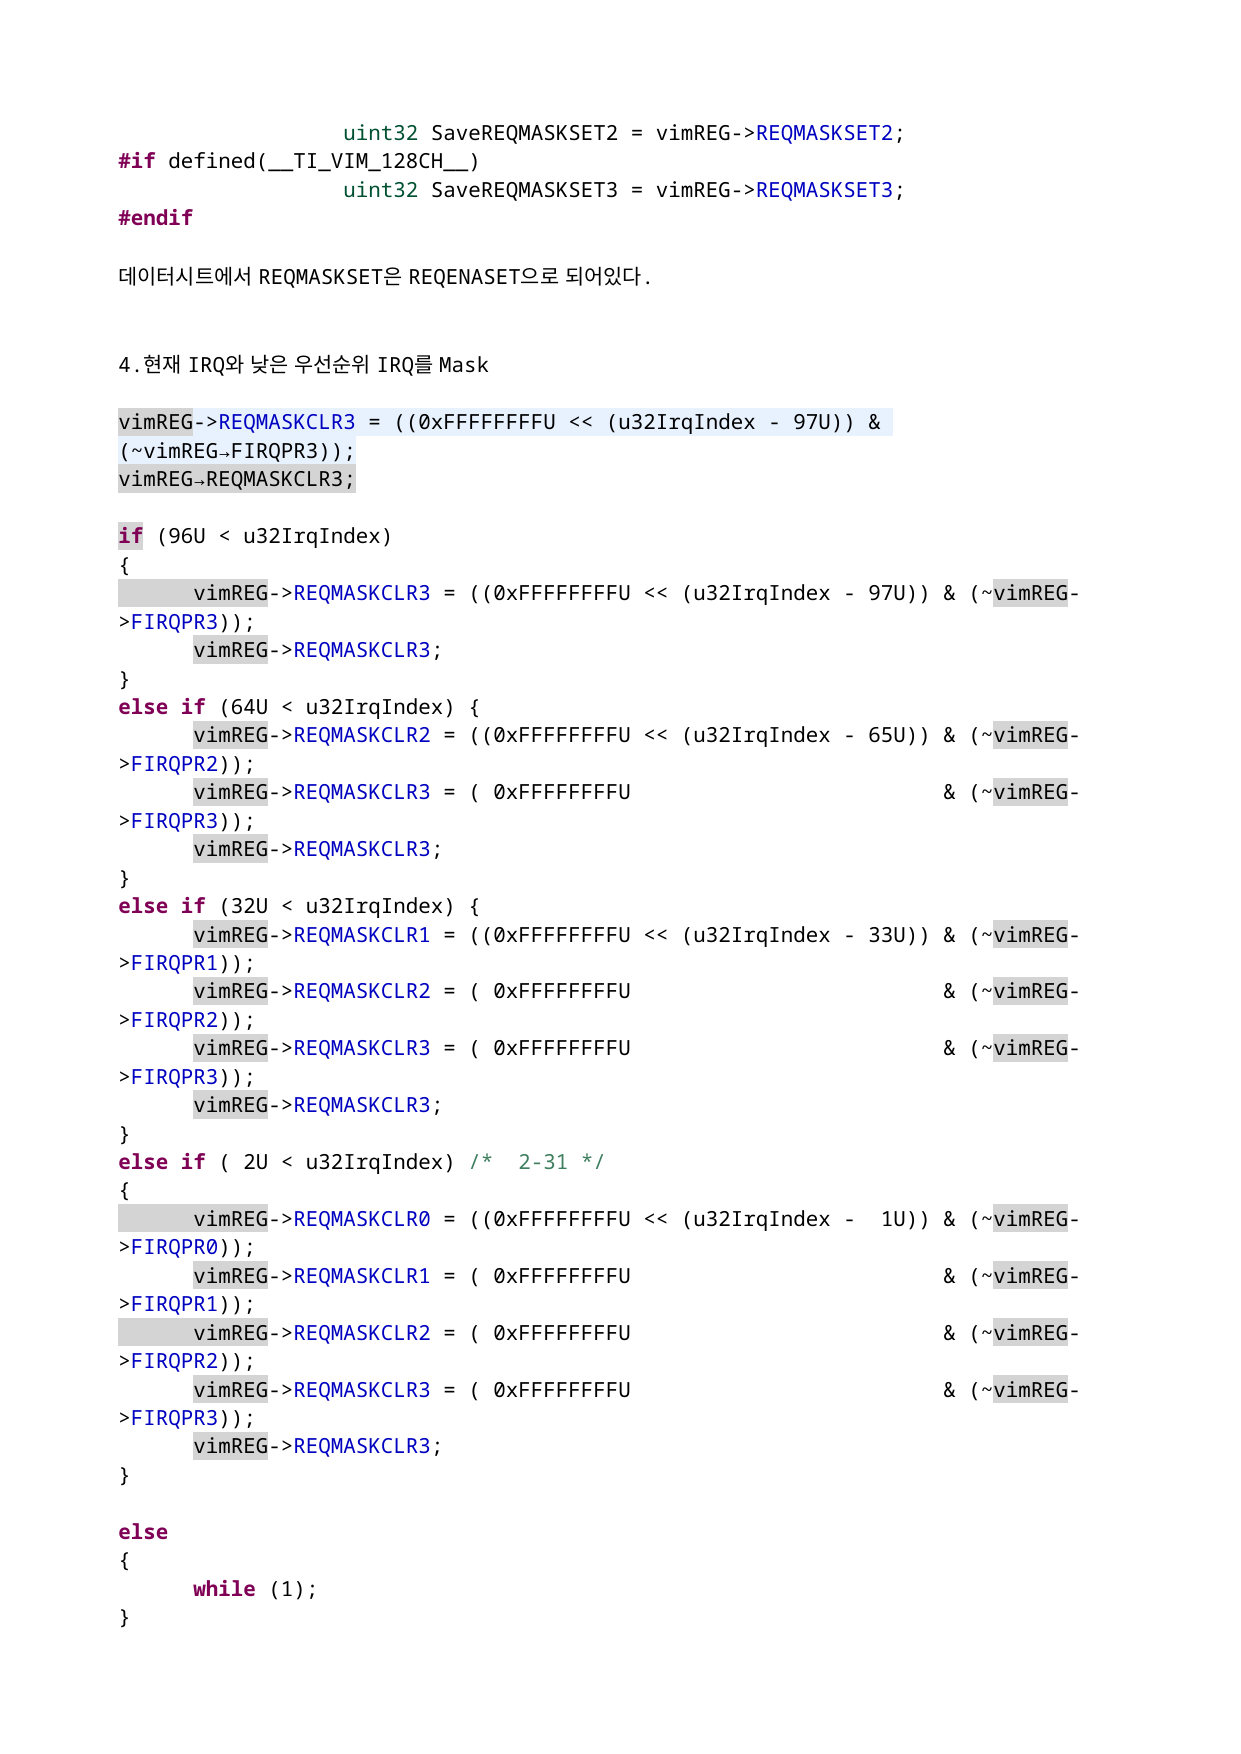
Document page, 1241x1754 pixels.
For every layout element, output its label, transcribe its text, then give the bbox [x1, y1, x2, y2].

text { [118, 550, 1122, 578]
text else if (64U < u32IrqIndex) { [118, 692, 1122, 721]
text } [118, 664, 1122, 692]
text else if (32U < u32IrqIndex) { [118, 891, 1122, 920]
text vimREG->REQMASKCLR3 = ( 0xFFFFFFFFU & (~vimREG->FIRQPR3)); [118, 777, 1122, 834]
text } [118, 863, 1122, 891]
text vimREG->REQMASKCLR1 = ((0xFFFFFFFFU << (u32IrqIndex - 33U)) & (~vimREG->FIRQPR1)); [118, 920, 1122, 977]
text vimREG->REQMASKCLR3; [118, 834, 1122, 863]
text vimREG->REQMASKCLR3; [118, 1432, 1122, 1460]
text vimREG->REQMASKCLR3 = ((0xFFFFFFFFU << (u32IrqIndex - 97U)) & (~vimREG->FIRQPR3)); [118, 578, 1122, 635]
text vimREG->REQMASKCLR3 = ((0xFFFFFFFFU << (u32IrqIndex - 97U)) & (~vimREG→FIRQPR3)); [118, 407, 1122, 464]
text vimREG->REQMASKCLR2 = ( 0xFFFFFFFFU & (~vimREG->FIRQPR2)); [118, 977, 1122, 1033]
text } [118, 1602, 1122, 1631]
text vimREG->REQMASKCLR1 = ( 0xFFFFFFFFU & (~vimREG->FIRQPR1)); [118, 1261, 1122, 1318]
text else [118, 1517, 1122, 1546]
text 4.현재 IRQ와 낮은 우선순위 IRQ를 Mask [118, 348, 1122, 379]
text } [118, 1460, 1122, 1488]
text { [118, 1176, 1122, 1204]
text vimREG->REQMASKCLR3 = ( 0xFFFFFFFFU & (~vimREG->FIRQPR3)); [118, 1375, 1122, 1432]
text } [118, 1119, 1122, 1147]
text vimREG->REQMASKCLR2 = ((0xFFFFFFFFU << (u32IrqIndex - 65U)) & (~vimREG->FIRQPR2)); [118, 721, 1122, 777]
text vimREG->REQMASKCLR0 = ((0xFFFFFFFFU << (u32IrqIndex - 1U)) & (~vimREG->FIRQPR0)); [118, 1204, 1122, 1261]
text vimREG->REQMASKCLR3; [118, 1090, 1122, 1119]
text vimREG->REQMASKCLR2 = ( 0xFFFFFFFFU & (~vimREG->FIRQPR2)); [118, 1318, 1122, 1375]
text if (96U < u32IrqIndex) [118, 522, 1122, 550]
text 데이터시트에서 REQMASKSET은 REQENASET으로 되어있다. [118, 261, 1122, 291]
text #if defined(__TI_VIM_128CH__) [118, 147, 1122, 175]
text uint32 SaveREQMASKSET2 = vimREG->REQMASKSET2; [118, 118, 1122, 147]
text #endif [118, 203, 1122, 232]
text uint32 SaveREQMASKSET3 = vimREG->REQMASKSET3; [118, 175, 1122, 203]
text { [118, 1546, 1122, 1574]
text vimREG->REQMASKCLR3 = ( 0xFFFFFFFFU & (~vimREG->FIRQPR3)); [118, 1033, 1122, 1090]
text while (1); [118, 1574, 1122, 1602]
text vimREG->REQMASKCLR3; [118, 635, 1122, 664]
text vimREG→REQMASKCLR3; [118, 464, 1122, 493]
text else if ( 2U < u32IrqIndex) /* 2-31 */ [118, 1147, 1122, 1176]
